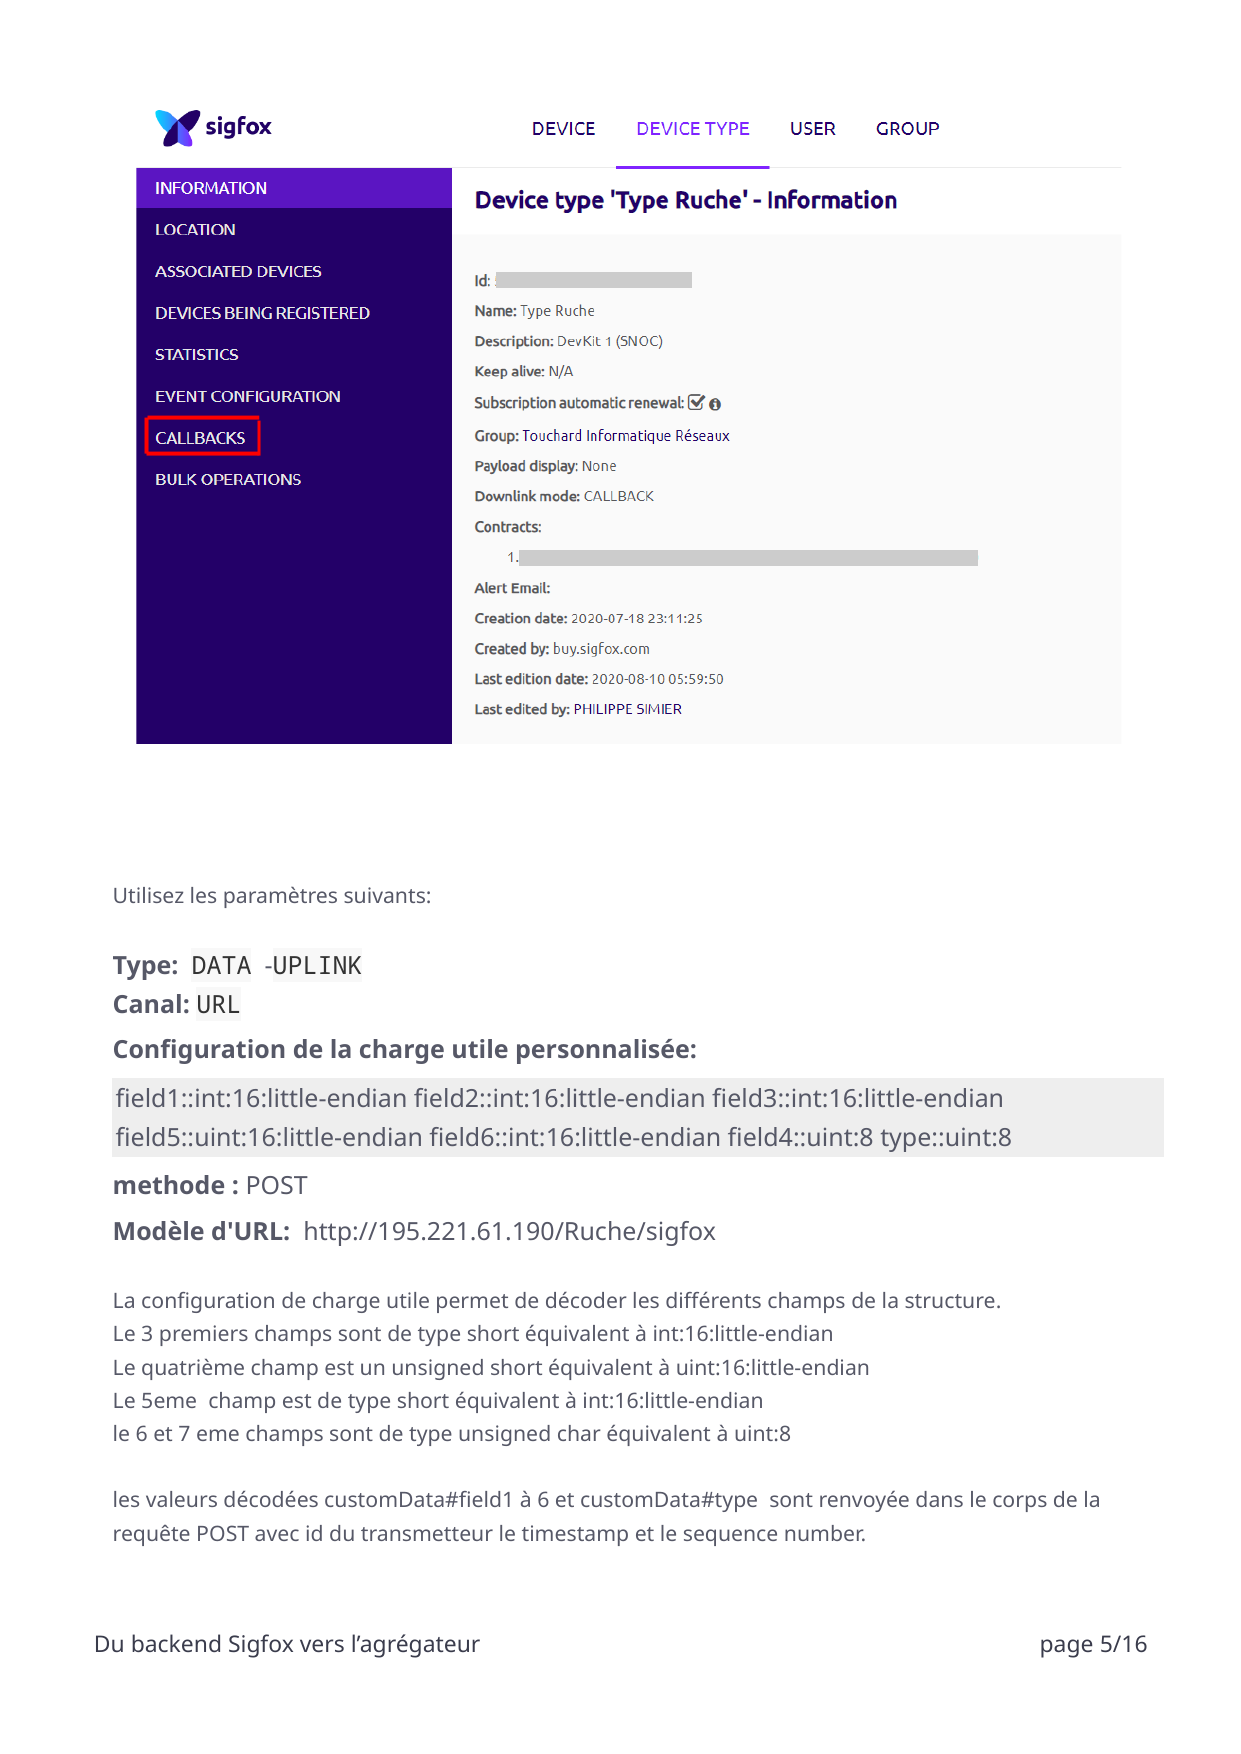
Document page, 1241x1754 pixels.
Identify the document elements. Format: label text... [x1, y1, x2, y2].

text field1::int:16:little-endian field2::int:16:little-endian field3::int:16:little-endian field5::uint:16:little-endian field6::int:16:little-endian field4::uint:8 type::uint:8 [112, 1078, 1164, 1157]
text le 6 et 7 eme champs sont de type unsigned char équivalent à uint:8 [112, 1419, 1164, 1448]
text Configuration de la charge utile personnalisée: [112, 1032, 1164, 1066]
text Utilisez les paramètres suivants: [112, 881, 1164, 910]
picture [136, 94, 1122, 744]
text Modèle d'URL: http://195.221.61.190/Ruche/sigfox [112, 1213, 1164, 1247]
text les valeurs décodées customData#field1 à 6 et customData#type sont renvoyée dans le corps de la requête POST avec id du transmetteur le timestamp et le sequence number. [112, 1485, 1164, 1547]
text Canal: URL [112, 987, 1164, 1021]
text Type: DATA -UPLINK [112, 948, 1164, 982]
text Le quatrième champ est un unsigned short équivalent à uint:16:little-endian [112, 1352, 1164, 1381]
text methode : POST [112, 1168, 1164, 1202]
text Le 5eme champ est de type short équivalent à int:16:little-endian [112, 1386, 1164, 1414]
text La configuration de charge utile permet de décoder les différents champs de la structure. [112, 1286, 1164, 1315]
text Le 3 premiers champs sont de type short équivalent à int:16:little-endian [112, 1319, 1164, 1348]
